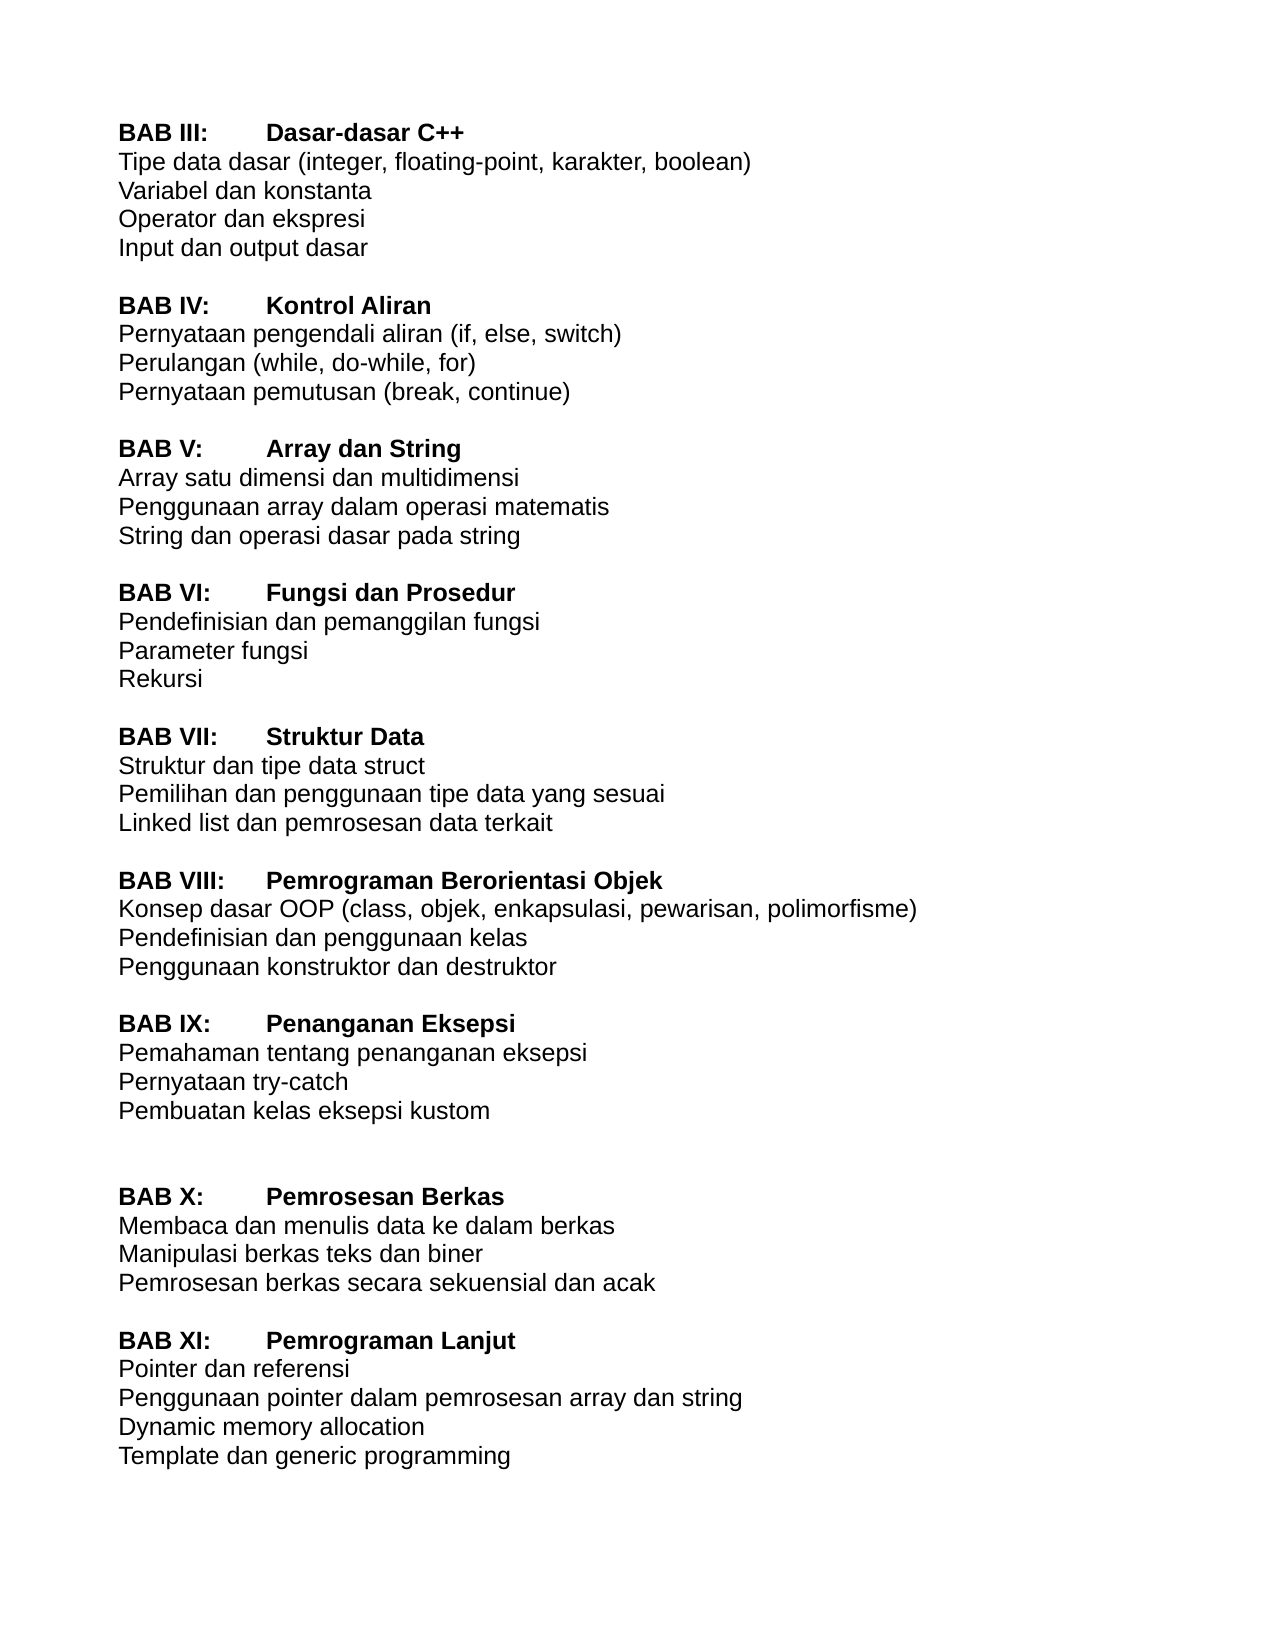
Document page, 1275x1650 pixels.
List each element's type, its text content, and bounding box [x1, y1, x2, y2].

subtitle Dasar-dasar C++ [118, 118, 1157, 147]
text Pernyataan pengendali aliran (if, else, switch) [118, 319, 1157, 348]
text Pernyataan pemutusan (break, continue) [118, 377, 1157, 406]
subtitle Pemrosesan Berkas [118, 1182, 1157, 1211]
subtitle Penanganan Eksepsi [118, 1009, 1157, 1038]
text String dan operasi dasar pada string [118, 521, 1157, 549]
text Operator dan ekspresi [118, 204, 1157, 233]
subtitle Struktur Data [118, 722, 1157, 751]
text Rekursi [118, 664, 1157, 693]
text Pernyataan try-catch [118, 1067, 1157, 1096]
text Struktur dan tipe data struct [118, 751, 1157, 779]
subtitle Pemrograman Lanjut [118, 1326, 1157, 1354]
text Pembuatan kelas eksepsi kustom [118, 1096, 1157, 1124]
text Variabel dan konstanta [118, 176, 1157, 204]
text Linked list dan pemrosesan data terkait [118, 808, 1157, 837]
text Pointer dan referensi [118, 1354, 1157, 1383]
subtitle Pemrograman Berorientasi Objek [118, 866, 1157, 894]
text Pemahaman tentang penanganan eksepsi [118, 1038, 1157, 1067]
subtitle Fungsi dan Prosedur [118, 578, 1157, 607]
text Membaca dan menulis data ke dalam berkas [118, 1211, 1157, 1239]
text Pemrosesan berkas secara sekuensial dan acak [118, 1268, 1157, 1297]
text Input dan output dasar [118, 233, 1157, 262]
text Pendefinisian dan penggunaan kelas [118, 923, 1157, 952]
text Konsep dasar OOP (class, objek, enkapsulasi, pewarisan, polimorfisme) [118, 894, 1157, 923]
text Pendefinisian dan pemanggilan fungsi [118, 607, 1157, 636]
subtitle Kontrol Aliran [118, 291, 1157, 319]
text Template dan generic programming [118, 1441, 1157, 1469]
text Penggunaan konstruktor dan destruktor [118, 952, 1157, 981]
text Parameter fungsi [118, 636, 1157, 664]
text Manipulasi berkas teks dan biner [118, 1239, 1157, 1268]
text Perulangan (while, do-while, for) [118, 348, 1157, 377]
text Tipe data dasar (integer, floating-point, karakter, boolean) [118, 147, 1157, 176]
text Penggunaan pointer dalam pemrosesan array dan string [118, 1383, 1157, 1412]
text Pemilihan dan penggunaan tipe data yang sesuai [118, 779, 1157, 808]
text Penggunaan array dalam operasi matematis [118, 492, 1157, 521]
subtitle Array dan String [118, 434, 1157, 463]
text Dynamic memory allocation [118, 1412, 1157, 1441]
text Array satu dimensi dan multidimensi [118, 463, 1157, 492]
